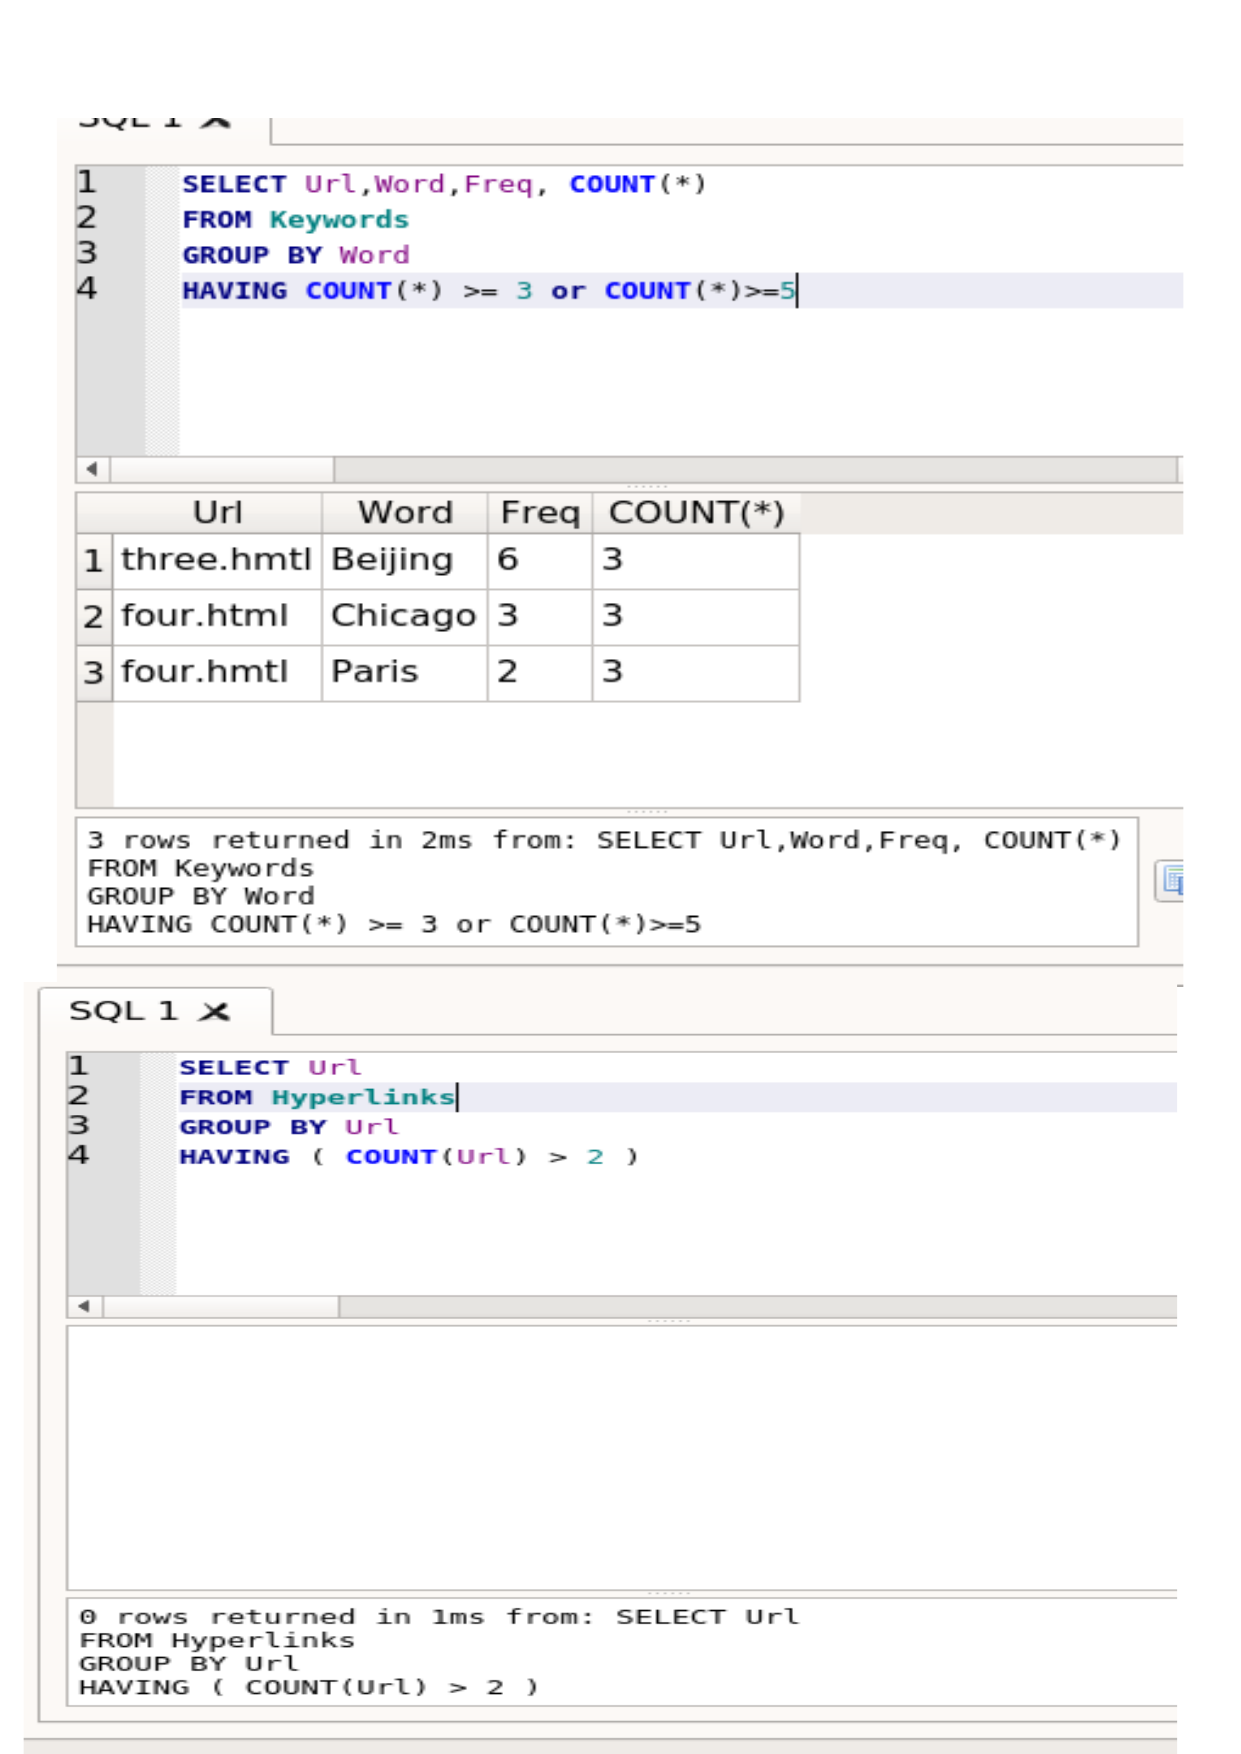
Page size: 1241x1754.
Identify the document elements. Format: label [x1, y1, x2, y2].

picture [23, 118, 1184, 1754]
